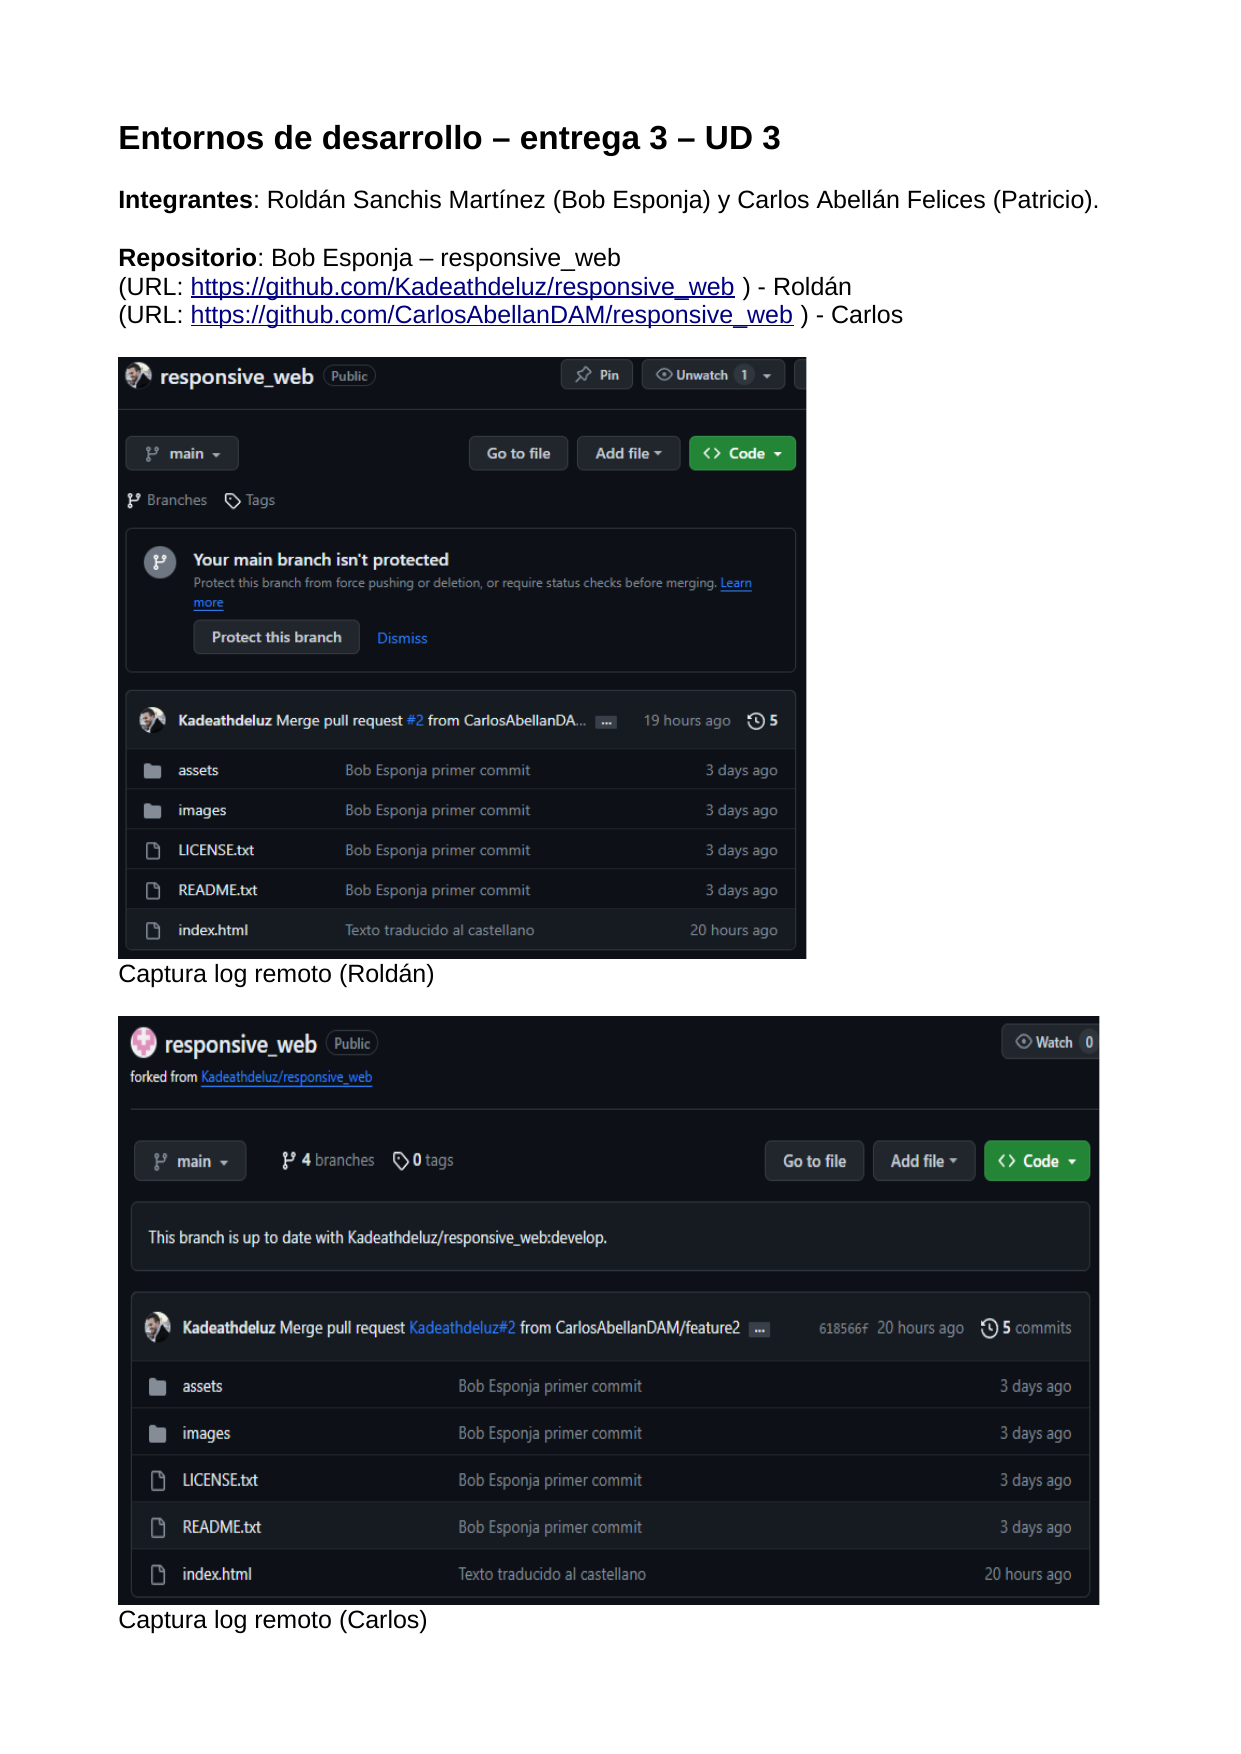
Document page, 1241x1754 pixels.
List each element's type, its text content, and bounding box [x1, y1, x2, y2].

text (URL: https://github.com/Kadeathdeluz/responsive_web ) - Roldán [118, 272, 1122, 300]
text Repositorio: Bob Esponja – responsive_web [118, 243, 1122, 272]
text Integrantes: Roldán Sanchis Martínez (Bob Esponja) y Carlos Abellán Felices (Patricio). [118, 185, 1122, 214]
text Captura log remoto (Carlos) [118, 1604, 1122, 1633]
picture [118, 357, 807, 959]
text Captura log remoto (Roldán) [118, 959, 1122, 987]
text Entornos de desarrollo – entrega 3 – UD 3 [118, 118, 1122, 157]
text (URL: https://github.com/CarlosAbellanDAM/responsive_web ) - Carlos [118, 300, 1122, 329]
